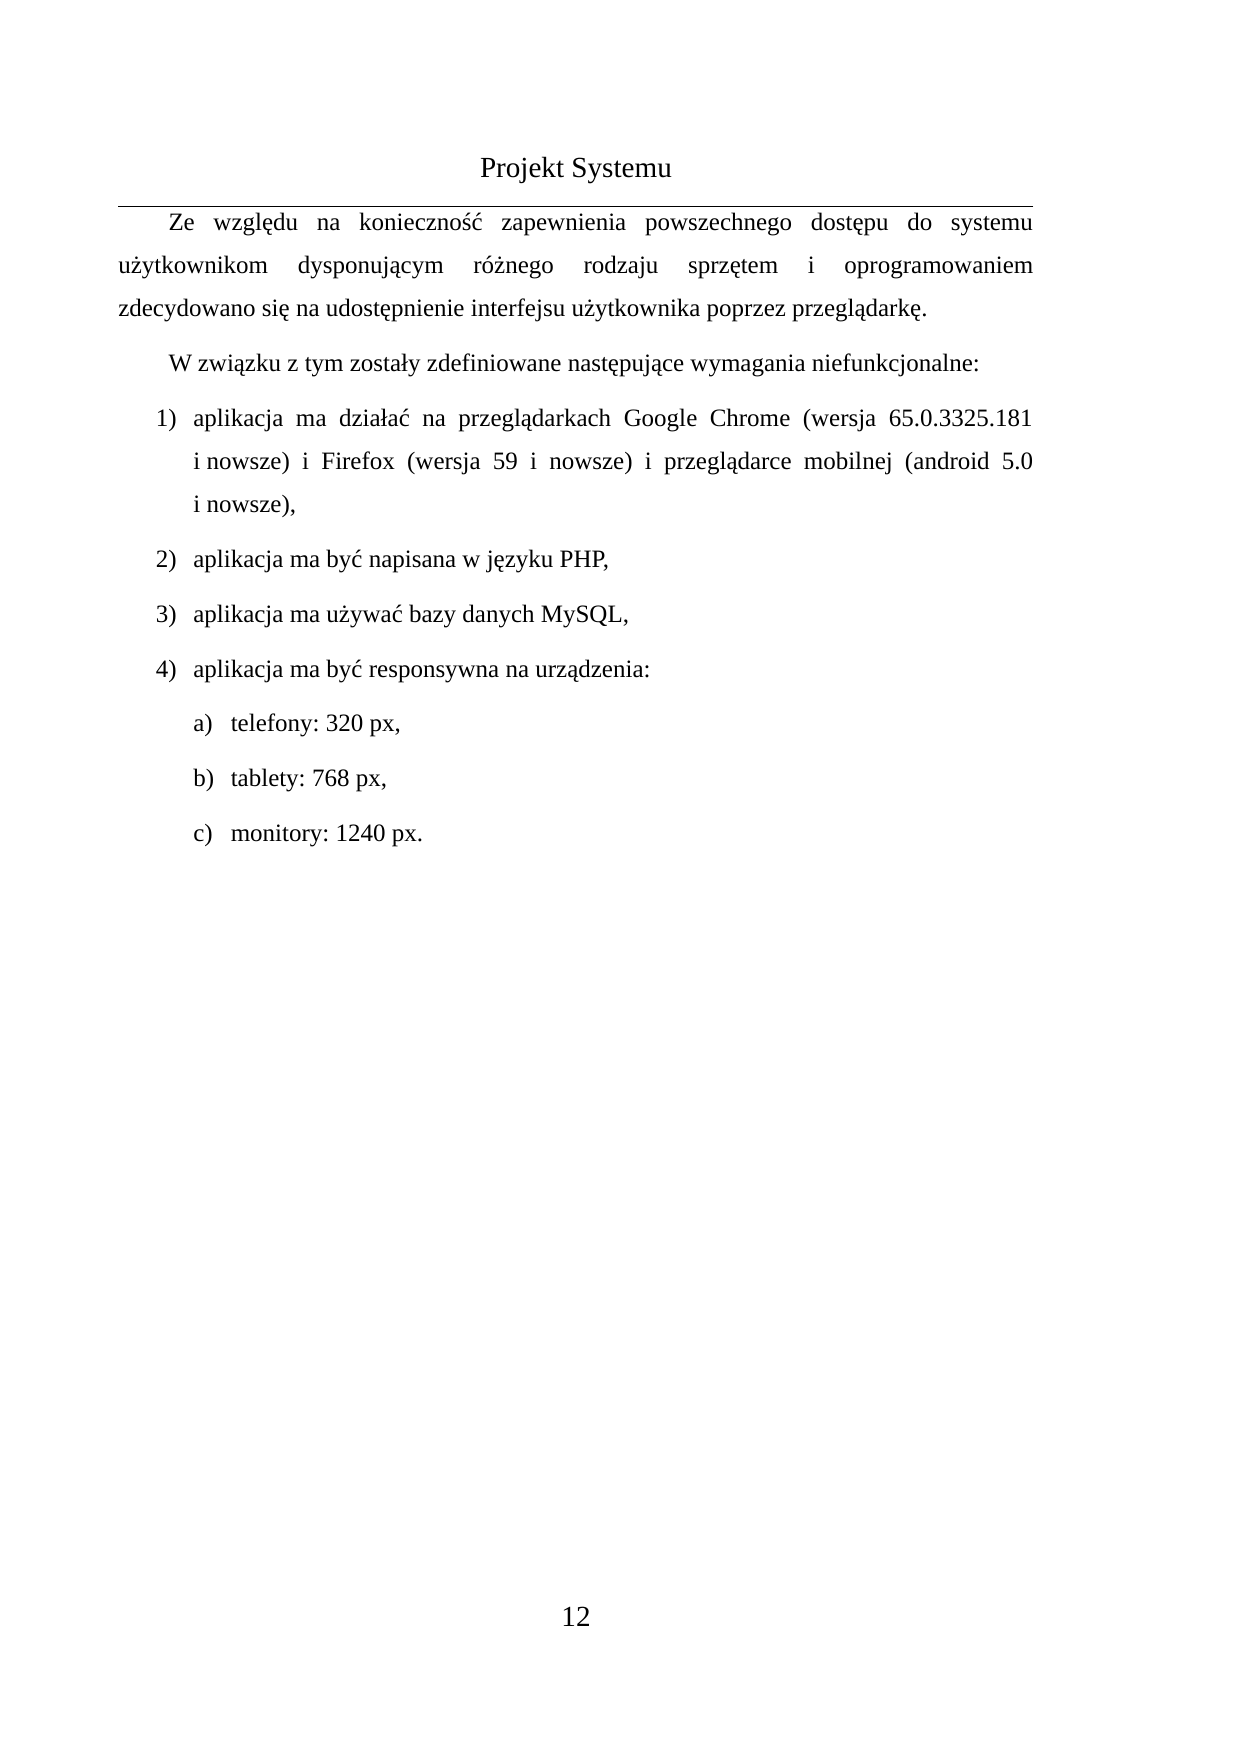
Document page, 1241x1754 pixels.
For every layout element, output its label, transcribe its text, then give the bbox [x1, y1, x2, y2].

text W związku z tym zostały zdefiniowane następujące wymagania niefunkcjonalne: [118, 348, 1033, 377]
text Ze względu na konieczność zapewnienia powszechnego dostępu do systemu użytkownikom dysponującym różnego rodzaju sprzętem i oprogramowaniem zdecydowano się na udostępnienie interfejsu użytkownika poprzez przeglądarkę. [118, 207, 1033, 322]
list tablety: 768 px, [193, 763, 1033, 792]
list aplikacja ma działać na przeglądarkach Google Chrome (wersja 65.0.3325.181 i nowsze) i Firefox (wersja 59 i nowsze) i przeglądarce mobilnej (android 5.0 i nowsze), [156, 403, 1033, 518]
list aplikacja ma być napisana w języku PHP, [156, 544, 1033, 573]
list monitory: 1240 px. [193, 818, 1033, 847]
list aplikacja ma być responsywna na urządzenia: [156, 654, 1033, 682]
list aplikacja ma używać bazy danych MySQL, [156, 599, 1033, 627]
list telefony: 320 px, [193, 708, 1033, 737]
